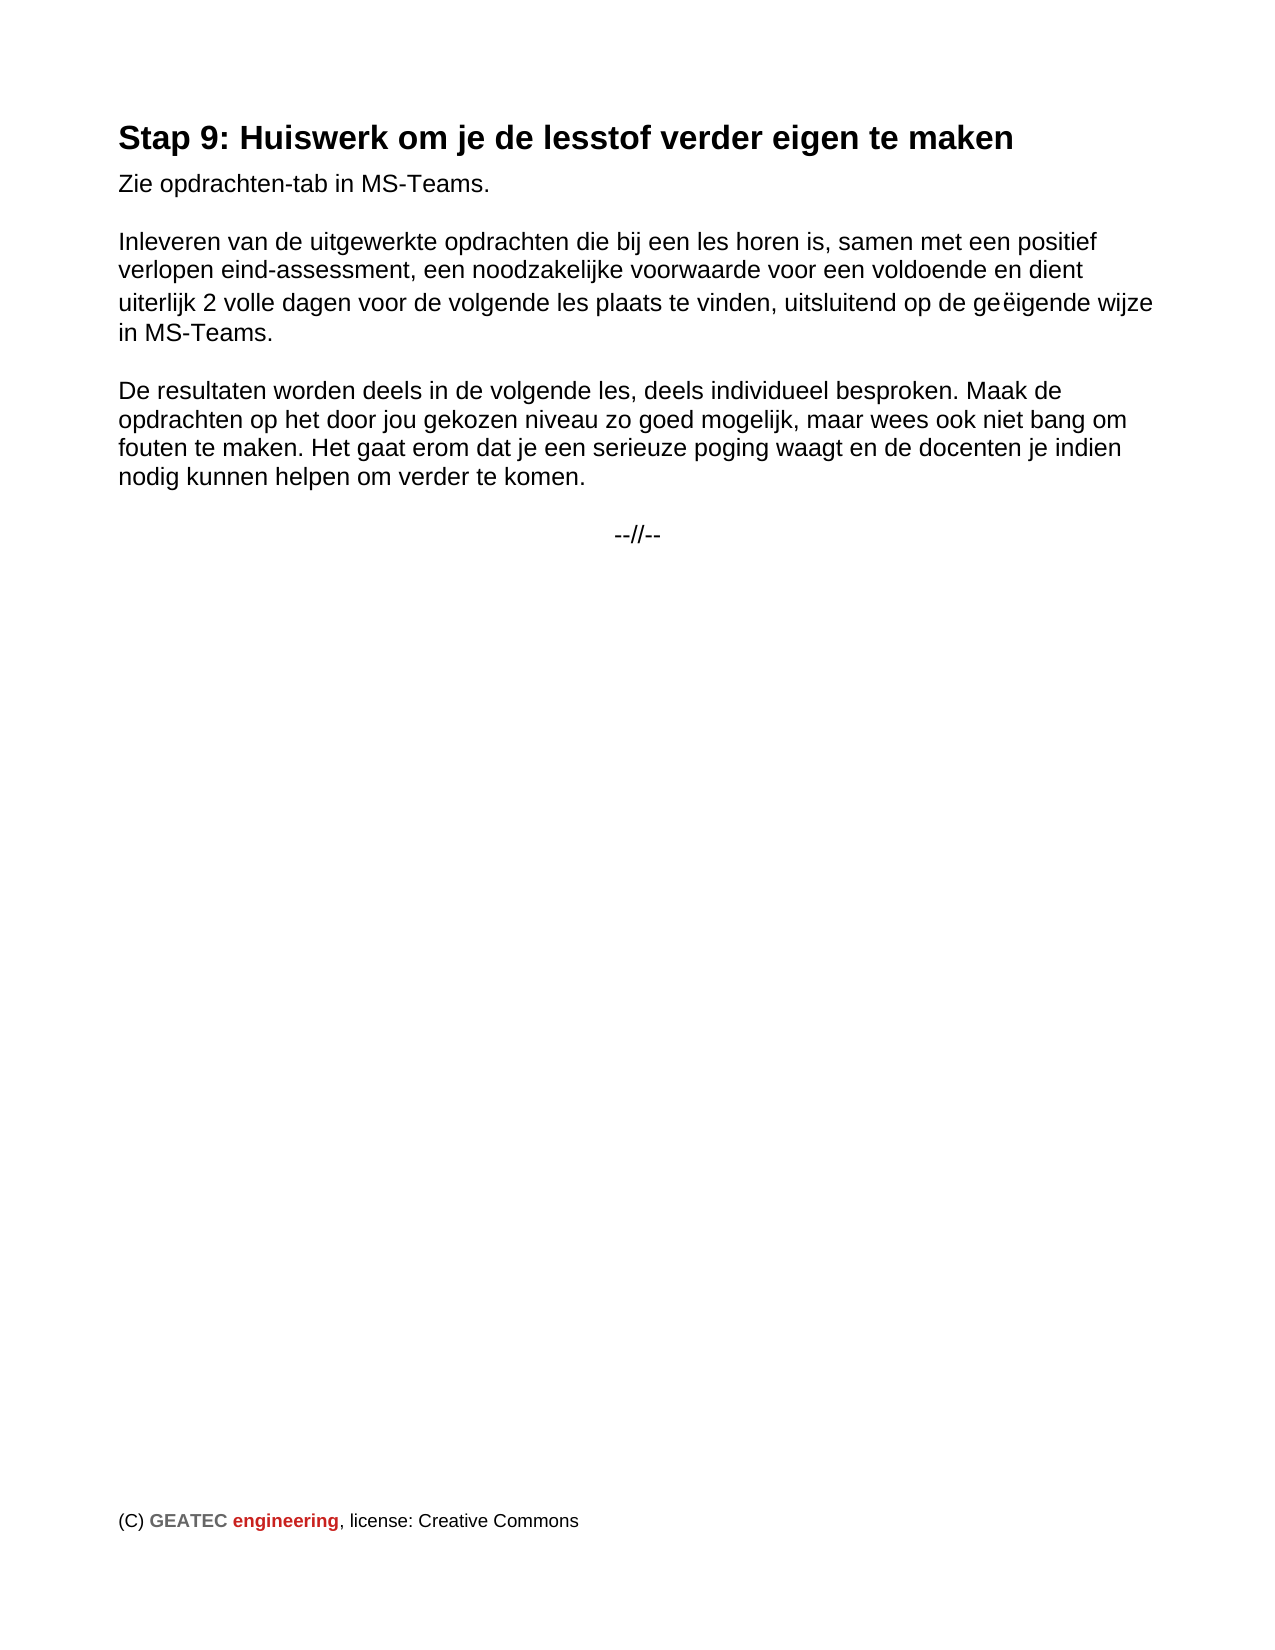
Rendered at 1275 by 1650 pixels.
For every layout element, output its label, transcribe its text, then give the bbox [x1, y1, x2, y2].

subtitle Stap 9: Huiswerk om je de lesstof verder eigen te maken [118, 118, 1157, 157]
text Zie opdrachten-tab in MS-Teams. Inleveren van de uitgewerkte opdrachten die bij een les horen is, samen met een positief verlopen eind-assessment, een noodzakelijke voorwaarde voor een voldoende en dient uiterlijk 2 volle dagen voor de volgende les plaats te vinden, uitsluitend op de geëigende wijze in MS-Teams. De resultaten worden deels in de volgende les, deels individueel besproken. Maak de opdrachten op het door jou gekozen niveau zo goed mogelijk, maar wees ook niet bang om fouten te maken. Het gaat erom dat je een serieuze poging waagt en de docenten je indien nodig kunnen helpen om verder te komen. [118, 169, 1157, 491]
text --//-- [118, 519, 1157, 548]
